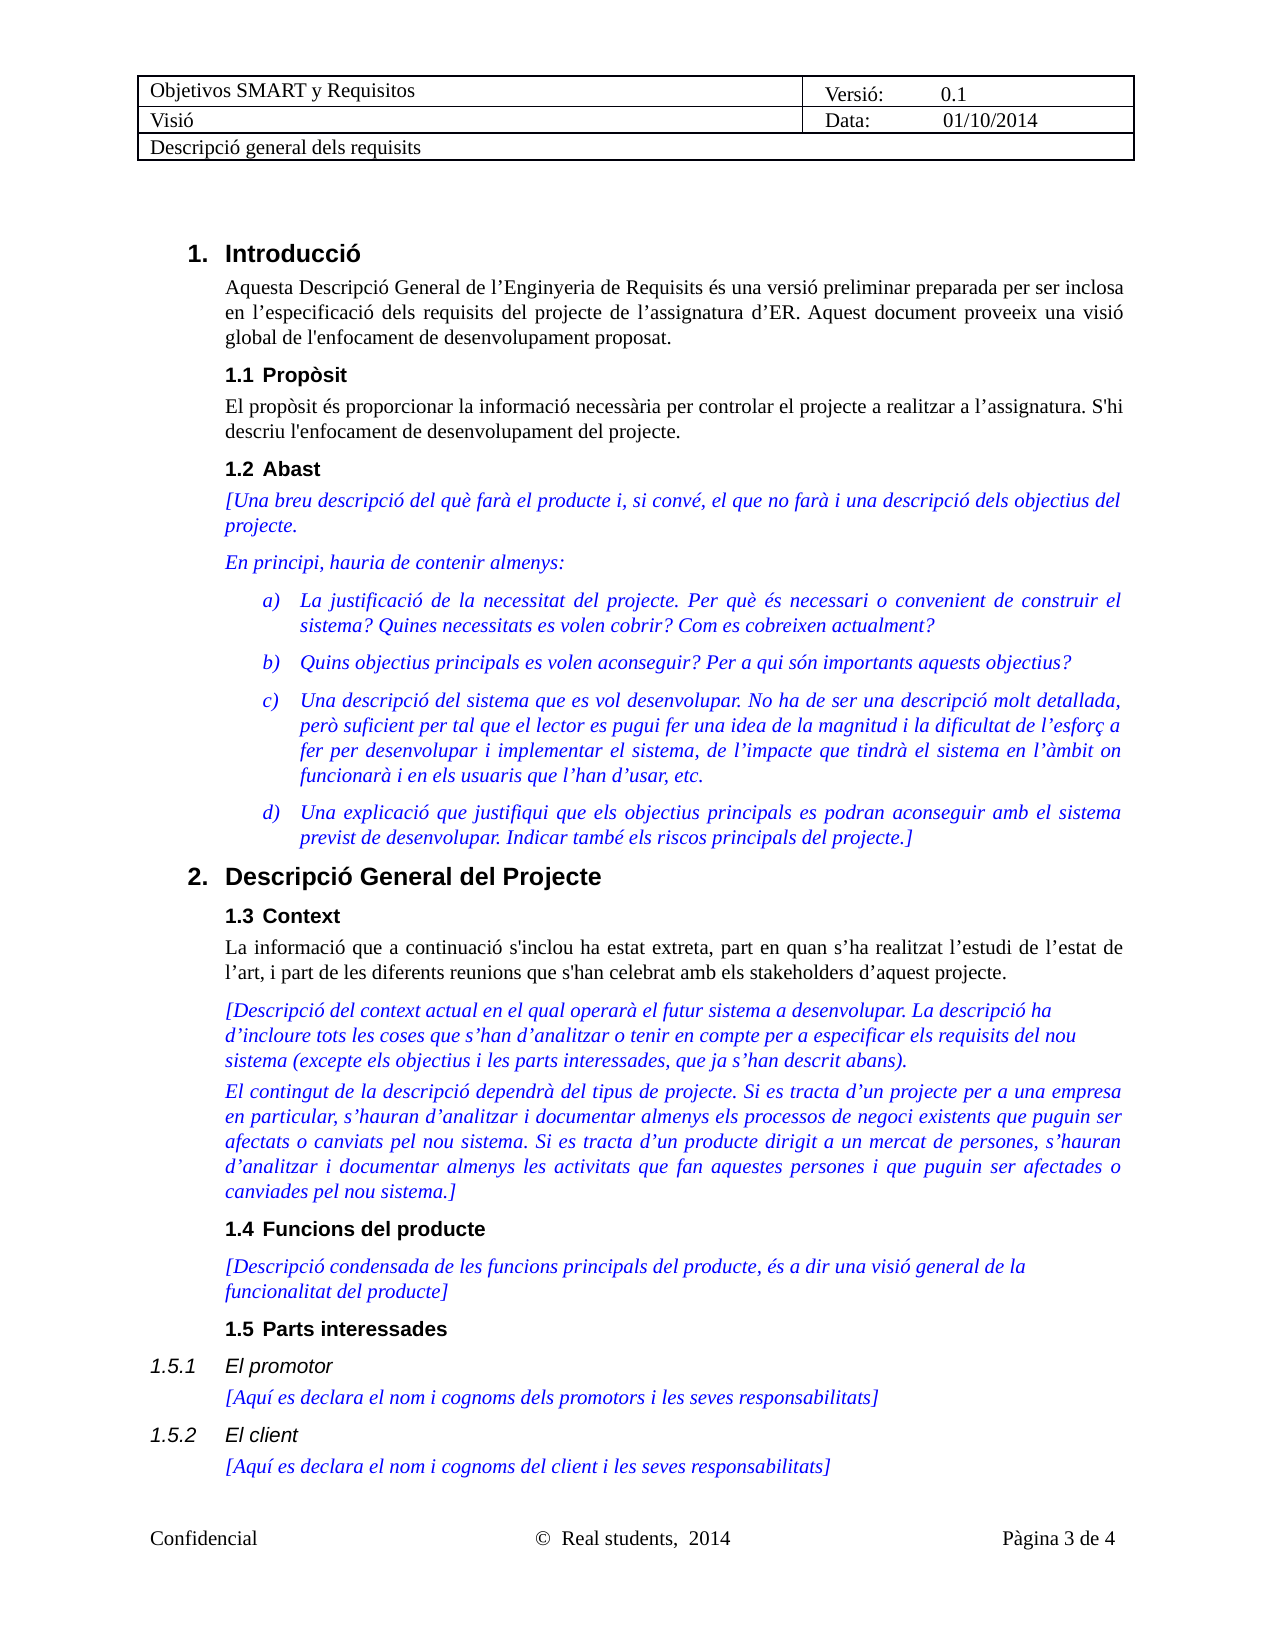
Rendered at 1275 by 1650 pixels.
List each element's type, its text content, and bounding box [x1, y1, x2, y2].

text En principi, hauria de contenir almenys: [225, 549, 1125, 574]
subtitle El promotor [150, 1353, 1125, 1378]
list Quins objectius principals es volen aconseguir? Per a qui són importants aquests objectius? [262, 649, 1125, 674]
subtitle [Descripció condensada de les funcions principals del producte, és a dir una visió general de la funcionalitat del producte] [225, 1253, 1125, 1303]
subtitle Descripció General del Projecte [187, 862, 1125, 890]
list La justificació de la necessitat del projecte. Per què és necessari o convenient de construir el sistema? Quines necessitats es volen cobrir? Com es cobreixen actualment? [262, 587, 1125, 637]
subtitle Context [225, 903, 1125, 928]
subtitle Parts interessades [225, 1315, 1125, 1340]
text Aquesta Descripció General de l’Enginyeria de Requisits és una versió preliminar preparada per ser inclosa en l’especificació dels requisits del projecte de l’assignatura d’ER. Aquest document proveeix una visió global de l'enfocament de desenvolupament proposat. [225, 274, 1125, 349]
subtitle El client [150, 1422, 1125, 1447]
list Una descripció del sistema que es vol desenvolupar. No ha de ser una descripció molt detallada, però suficient per tal que el lector es pugui fer una idea de la magnitud i la dificultat de l’esforç a fer per desenvolupar i implementar el sistema, de l’impacte que tindrà el sistema en l’àmbit on funcionarà i en els usuaris que l’han d’usar, etc. [262, 687, 1125, 787]
text [Una breu descripció del què farà el producte i, si convé, el que no farà i una descripció dels objectius del projecte. [225, 487, 1125, 537]
subtitle Abast [225, 455, 1125, 480]
text El propòsit és proporcionar la informació necessària per controlar el projecte a realitzar a l’assignatura. S'hi descriu l'enfocament de desenvolupament del projecte. [225, 393, 1125, 443]
subtitle Introducció [187, 239, 1125, 268]
list Una explicació que justifiqui que els objectius principals es podran aconseguir amb el sistema previst de desenvolupar. Indicar també els riscos principals del projecte.] [262, 799, 1125, 849]
subtitle Propòsit [225, 362, 1125, 387]
text [Aquí es declara el nom i cognoms del client i les seves responsabilitats] [225, 1453, 1125, 1478]
subtitle [Descripció del context actual en el qual operarà el futur sistema a desenvolupar. La descripció ha d’incloure tots les coses que s’han d’analitzar o tenir en compte per a especificar els requisits del nou sistema (excepte els objectius i les parts interessades, que ja s’han descrit abans). [225, 997, 1125, 1072]
text El contingut de la descripció dependrà del tipus de projecte. Si es tracta d’un projecte per a una empresa en particular, s’hauran d’analitzar i documentar almenys els processos de negoci existents que puguin ser afectats o canviats pel nou sistema. Si es tracta d’un producte dirigit a un mercat de persones, s’hauran d’analitzar i documentar almenys les activitats que fan aquestes persones i que puguin ser afectades o canviades pel nou sistema.] [225, 1078, 1125, 1203]
text La informació que a continuació s'inclou ha estat extreta, part en quan s’ha realitzat l’estudi de l’estat de l’art, i part de les diferents reunions que s'han celebrat amb els stakeholders d’aquest projecte. [225, 934, 1125, 984]
subtitle Funcions del producte [225, 1215, 1125, 1240]
text [Aquí es declara el nom i cognoms dels promotors i les seves responsabilitats] [225, 1384, 1125, 1409]
